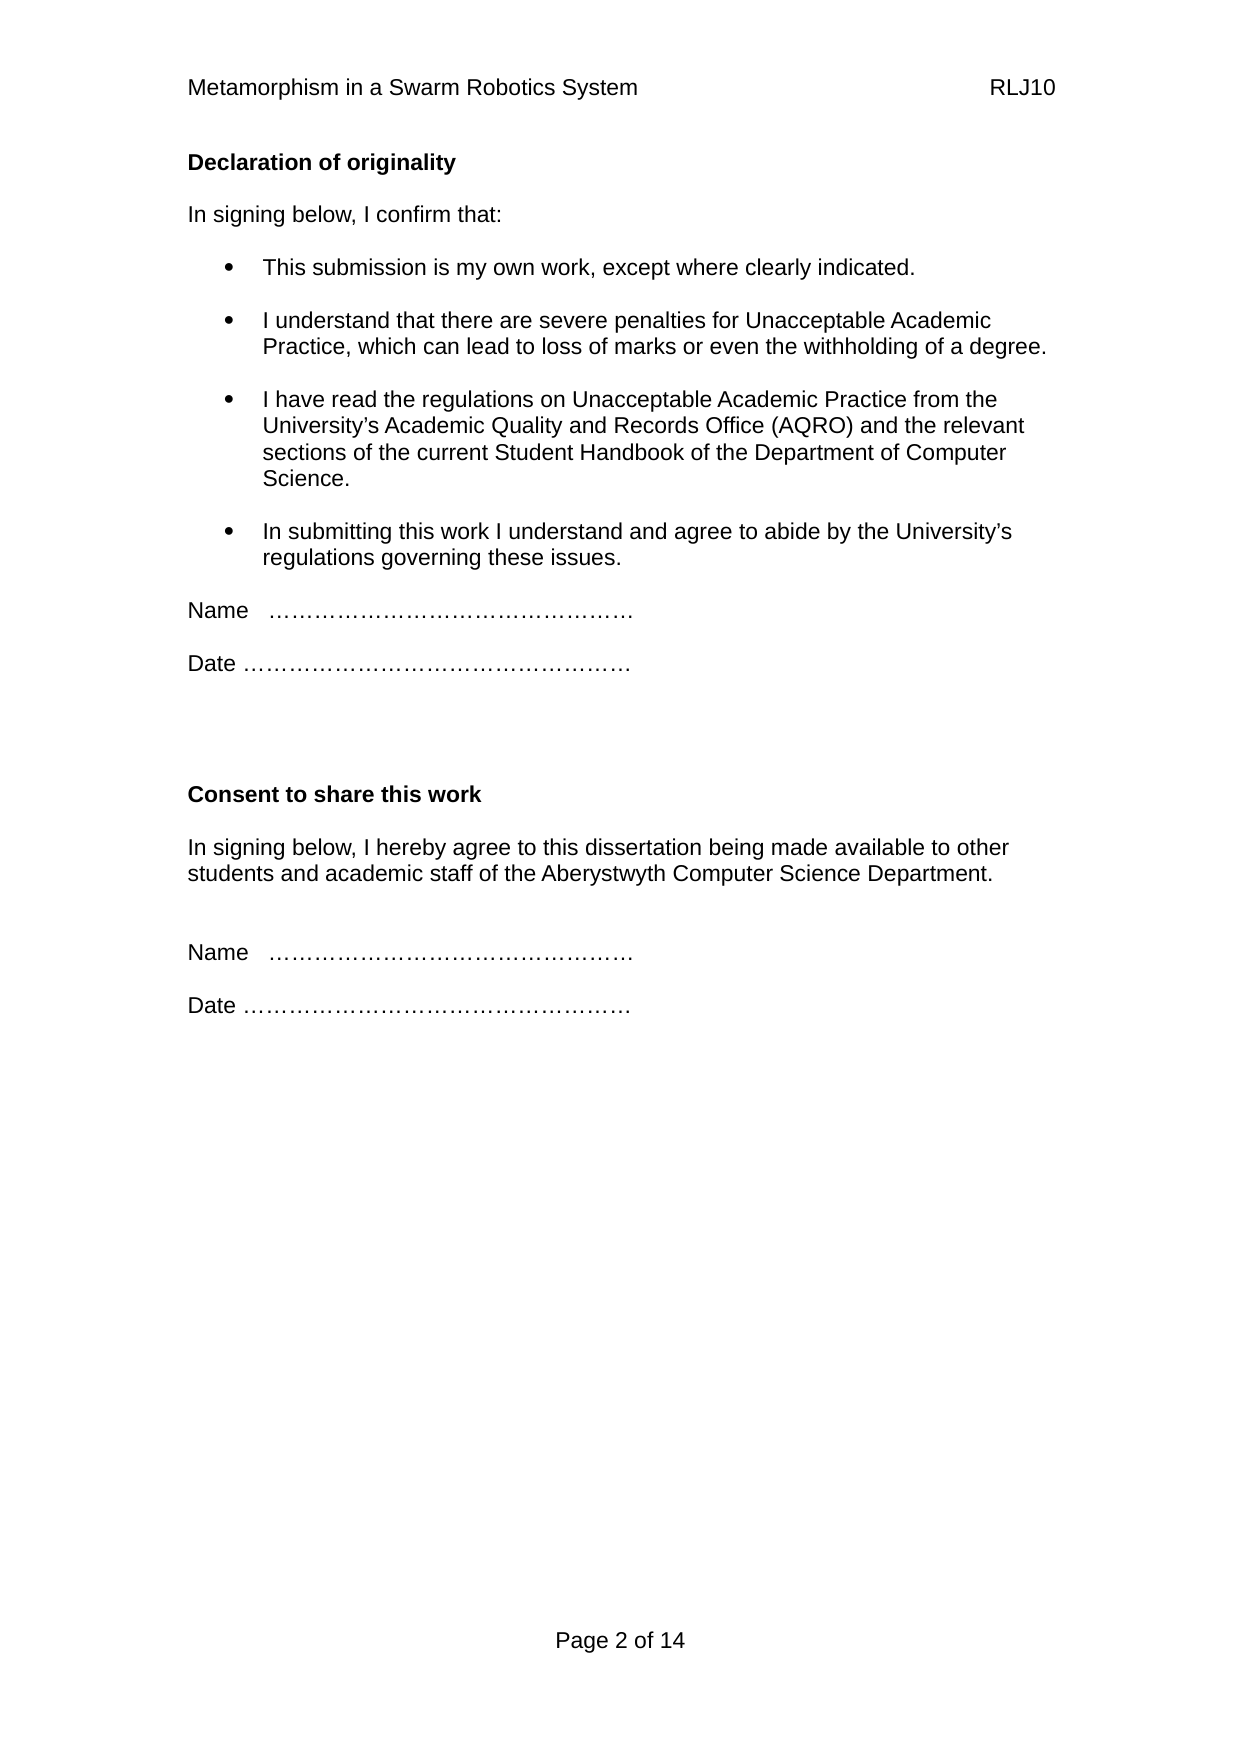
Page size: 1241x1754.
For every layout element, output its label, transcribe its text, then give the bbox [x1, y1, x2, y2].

text Date …………………………………………… [187, 992, 1053, 1018]
list I understand that there are severe penalties for Unacceptable Academic Practice, which can lead to loss of marks or even the withholding of a degree. [225, 307, 1053, 359]
text In signing below, I confirm that: [187, 201, 1053, 254]
list I have read the regulations on Unacceptable Academic Practice from the University’s Academic Quality and Records Office (AQRO) and the relevant sections of the current Student Handbook of the Department of Computer Science. [225, 386, 1053, 491]
list In submitting this work I understand and agree to abide by the University’s regulations governing these issues. [225, 518, 1053, 570]
text Name ………………………………………… [187, 597, 1053, 623]
text Declaration of originality [187, 149, 1053, 175]
list This submission is my own work, except where clearly indicated. [225, 254, 1053, 281]
text In signing below, I hereby agree to this dissertation being made available to other students and academic staff of the Aberystwyth Computer Science Department. [187, 834, 1053, 887]
text Name ………………………………………… [187, 939, 1053, 966]
text Date …………………………………………… [187, 649, 1053, 676]
text Consent to share this work [187, 781, 1053, 808]
